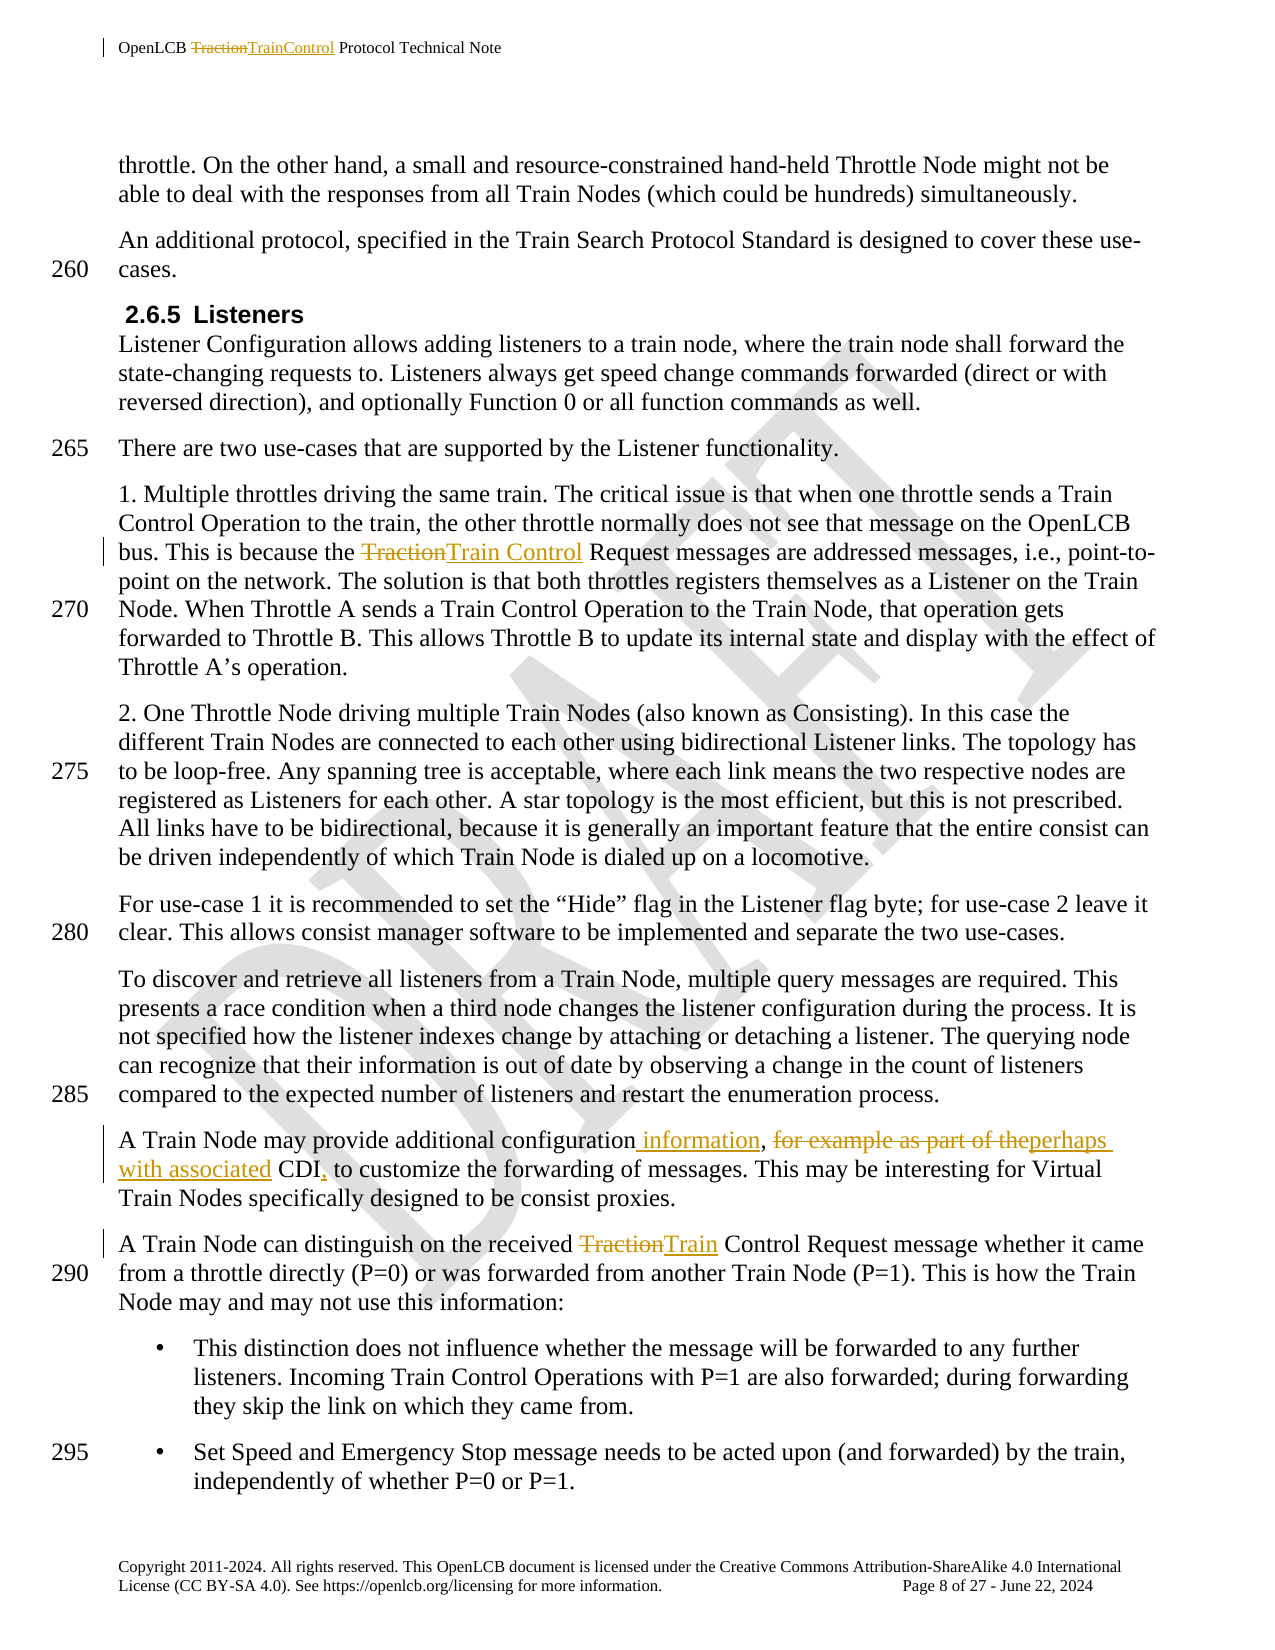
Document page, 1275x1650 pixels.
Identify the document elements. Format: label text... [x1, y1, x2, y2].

text To discover and retrieve all listeners from a Train Node, multiple query messages are required. This presents a race condition when a third node changes the listener configuration during the process. It is not specified how the listener indexes change by attaching or detaching a listener. The querying node can recognize that their information is out of date by observing a change in the count of listeners compared to the expected number of listeners and restart the enumeration process. [118, 964, 261, 1108]
text throttle. On the other hand, a small and resource-constrained hand-held Throttle Node might not be able to deal with the responses from all Train Nodes (which could be hundreds) simultaneously. [118, 150, 1157, 207]
list Set Speed and Emergency Stop message needs to be acted upon (and forwarded) by the train, independently of whether P=0 or P=1. [156, 1437, 1157, 1495]
text An additional protocol, specified in the Train Search Protocol Standard is designed to cover these use-cases. [118, 225, 1157, 283]
text To discover and retrieve all listeners from a Train Node, multiple query messages are required. This presents a race condition when a third node changes the listener configuration during the process. It is not specified how the listener indexes change by attaching or detaching a listener. The querying node can recognize that their information is out of date by observing a change in the count of listeners compared to the expected number of listeners and restart the enumeration process. [348, 964, 571, 1108]
list This distinction does not influence whether the message will be forwarded to any further listeners. Incoming Train Control Operations with P=1 are also forwarded; during forwarding they skip the link on which they came from. [156, 1333, 1157, 1419]
text For use-case 1 it is recommended to set the “Hide” flag in the Listener flag byte; for use-case 2 leave it clear. This allows consist manager software to be implemented and separate the two use-cases. [118, 889, 409, 946]
text A Train Node may provide additional configuration information, perhaps with associated CDI, to customize the forwarding of messages. This may be interesting for Virtual Train Nodes specifically designed to be consist proxies. [321, 1125, 494, 1212]
text 2. One Throttle Node driving multiple Train Nodes (also known as Consisting). In this case the different Train Nodes are connected to each other using bidirectional Listener links. The topology has to be loop-free. Any spanning tree is acceptable, where each link means the two respective nodes are registered as Listeners for each other. A star topology is the most efficient, but this is not prescribed. All links have to be bidirectional, because it is generally an important feature that the entire consist can be driven independently of which Train Node is dialed up on a locomotive. [118, 698, 643, 871]
subtitle Listeners [118, 300, 1157, 329]
text Listener Configuration allows adding listeners to a train node, where the train node shall forward the state-changing requests to. Listeners always get speed change commands forwarded (direct or with reversed direction), and optionally Function 0 or all function commands as well. [118, 329, 1157, 415]
text 1. Multiple throttles driving the same train. The critical issue is that when one throttle sends a Train Control Operation to the train, the other throttle normally does not see that message on the OpenLCB bus. This is because the Train Control Request messages are addressed messages, i.e., point-to-point on the network. The solution is that both throttles registers themselves as a Listener on the Train Node. When Throttle A sends a Train Control Operation to the Train Node, that operation gets forwarded to Throttle B. This allows Throttle B to update its internal state and display with the effect of Throttle A’s operation. [118, 479, 741, 681]
text 2. One Throttle Node driving multiple Train Nodes (also known as Consisting). In this case the different Train Nodes are connected to each other using bidirectional Listener links. The topology has to be loop-free. Any spanning tree is acceptable, where each link means the two respective nodes are registered as Listeners for each other. A star topology is the most efficient, but this is not prescribed. All links have to be bidirectional, because it is generally an important feature that the entire consist can be driven independently of which Train Node is dialed up on a locomotive. [556, 709, 701, 856]
text 1. Multiple throttles driving the same train. The critical issue is that when one throttle sends a Train Control Operation to the train, the other throttle normally does not see that message on the OpenLCB bus. This is because the Train Control Request messages are addressed messages, i.e., point-to-point on the network. The solution is that both throttles registers themselves as a Listener on the Train Node. When Throttle A sends a Train Control Operation to the Train Node, that operation gets forwarded to Throttle B. This allows Throttle B to update its internal state and display with the effect of Throttle A’s operation. [883, 479, 1157, 681]
text To discover and retrieve all listeners from a Train Node, multiple query messages are required. This presents a race condition when a third node changes the listener configuration during the process. It is not specified how the listener indexes change by attaching or detaching a listener. The querying node can recognize that their information is out of date by observing a change in the count of listeners compared to the expected number of listeners and restart the enumeration process. [502, 964, 1157, 1108]
text 2. One Throttle Node driving multiple Train Nodes (also known as Consisting). In this case the different Train Nodes are connected to each other using bidirectional Listener links. The topology has to be loop-free. Any spanning tree is acceptable, where each link means the two respective nodes are registered as Listeners for each other. A star topology is the most efficient, but this is not prescribed. All links have to be bidirectional, because it is generally an important feature that the entire consist can be driven independently of which Train Node is dialed up on a locomotive. [594, 698, 1157, 871]
text A Train Node can distinguish on the received Train Control Request message whether it came from a throttle directly (P=0) or was forwarded from another Train Node (P=1). This is how the Train Node may and may not use this information: [118, 1229, 1157, 1316]
text For use-case 1 it is recommended to set the “Hide” flag in the Listener flag byte; for use-case 2 leave it clear. This allows consist manager software to be implemented and separate the two use-cases. [677, 889, 1157, 946]
text A Train Node may provide additional configuration information, perhaps with associated CDI, to customize the forwarding of messages. This may be interesting for Virtual Train Nodes specifically designed to be consist proxies. [118, 1125, 365, 1212]
text 1. Multiple throttles driving the same train. The critical issue is that when one throttle sends a Train Control Operation to the train, the other throttle normally does not see that message on the OpenLCB bus. This is because the Train Control Request messages are addressed messages, i.e., point-to-point on the network. The solution is that both throttles registers themselves as a Listener on the Train Node. When Throttle A sends a Train Control Operation to the Train Node, that operation gets forwarded to Throttle B. This allows Throttle B to update its internal state and display with the effect of Throttle A’s operation. [665, 479, 1033, 681]
text A Train Node may provide additional configuration information, perhaps with associated CDI, to customize the forwarding of messages. This may be interesting for Virtual Train Nodes specifically designed to be consist proxies. [505, 1125, 1157, 1212]
text There are two use-cases that are supported by the Listener functionality. [766, 433, 823, 462]
text To discover and retrieve all listeners from a Train Node, multiple query messages are required. This presents a race condition when a third node changes the listener configuration during the process. It is not specified how the listener indexes change by attaching or detaching a listener. The querying node can recognize that their information is out of date by observing a change in the count of listeners compared to the expected number of listeners and restart the enumeration process. [212, 977, 456, 1108]
text There are two use-cases that are supported by the Listener functionality. [118, 433, 755, 462]
text For use-case 1 it is recommended to set the “Hide” flag in the Listener flag byte; for use-case 2 leave it clear. This allows consist manager software to be implemented and separate the two use-cases. [531, 889, 695, 946]
text There are two use-cases that are supported by the Listener functionality. [837, 433, 1157, 462]
text For use-case 1 it is recommended to set the “Hide” flag in the Listener flag byte; for use-case 2 leave it clear. This allows consist manager software to be implemented and separate the two use-cases. [395, 889, 515, 946]
